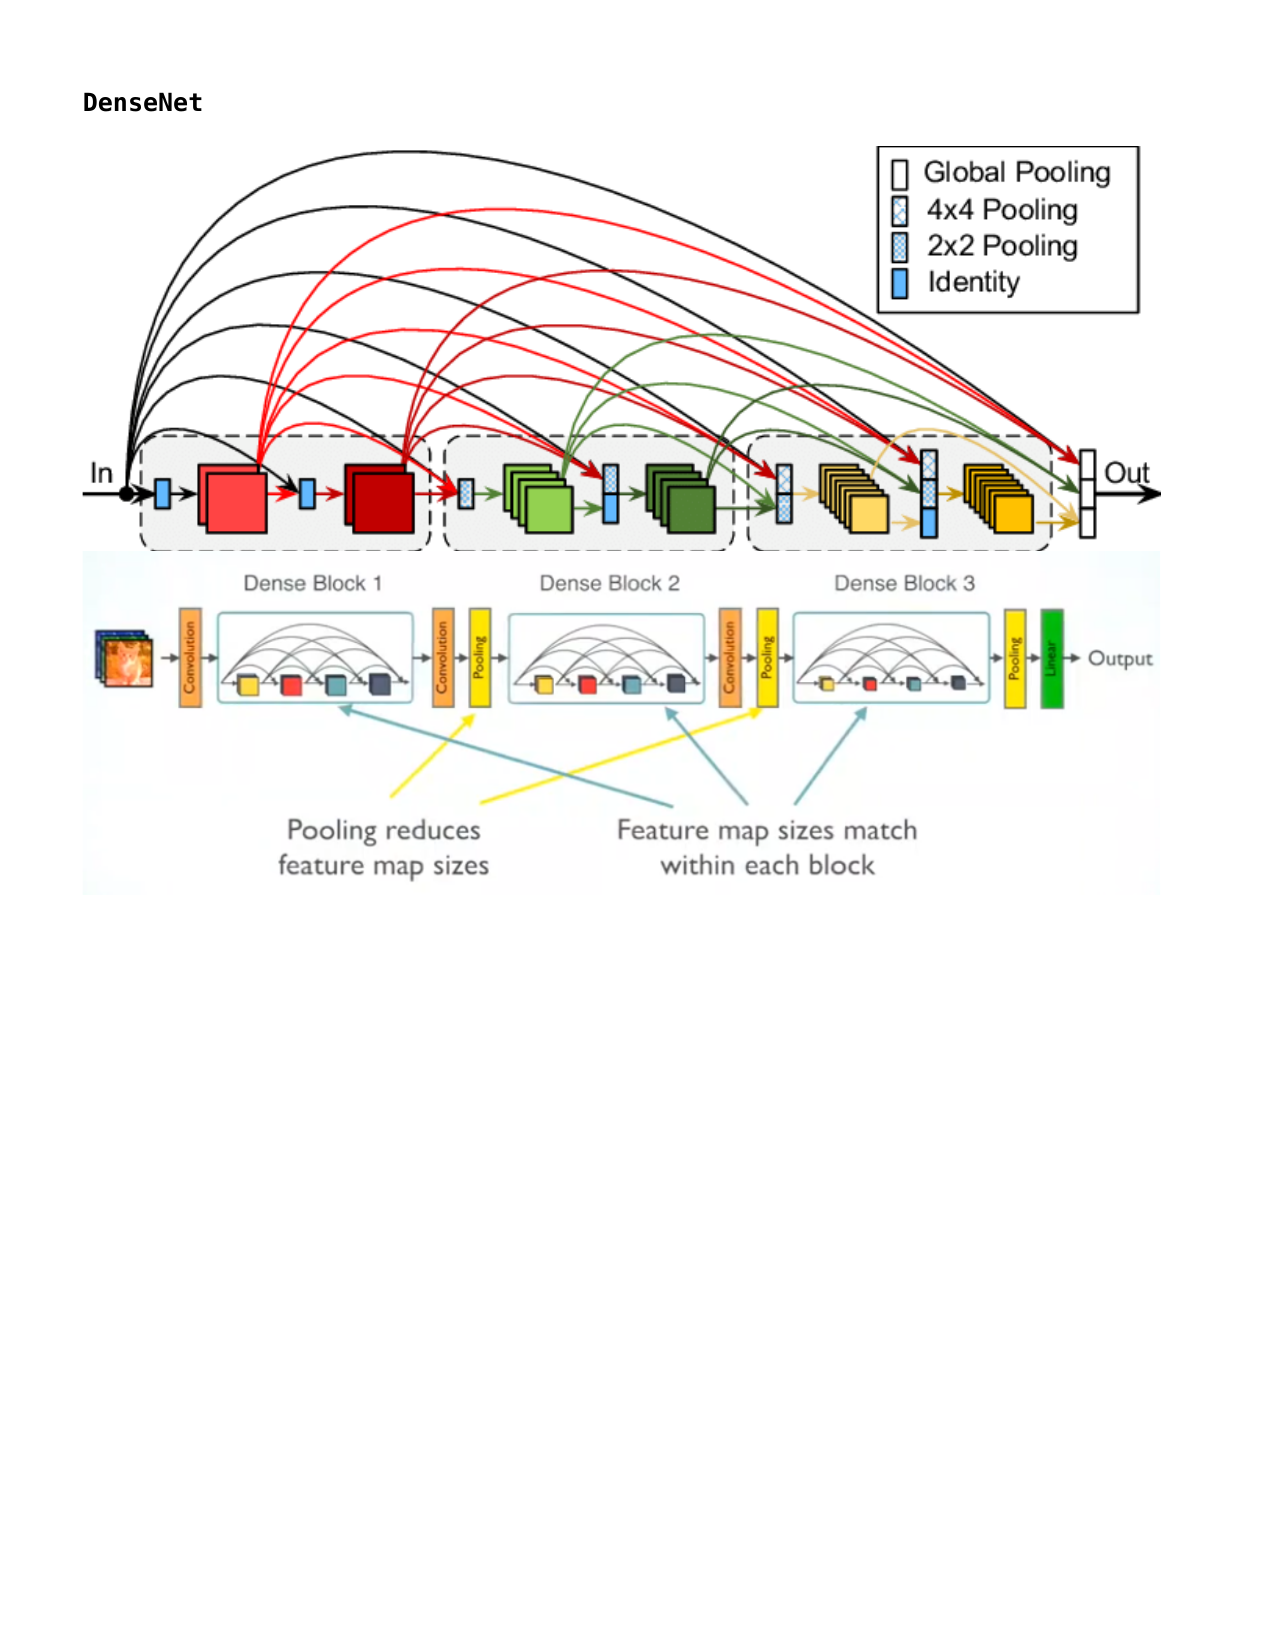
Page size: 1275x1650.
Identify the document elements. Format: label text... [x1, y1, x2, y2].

picture [82, 146, 1161, 895]
text DenseNet [83, 88, 1192, 118]
